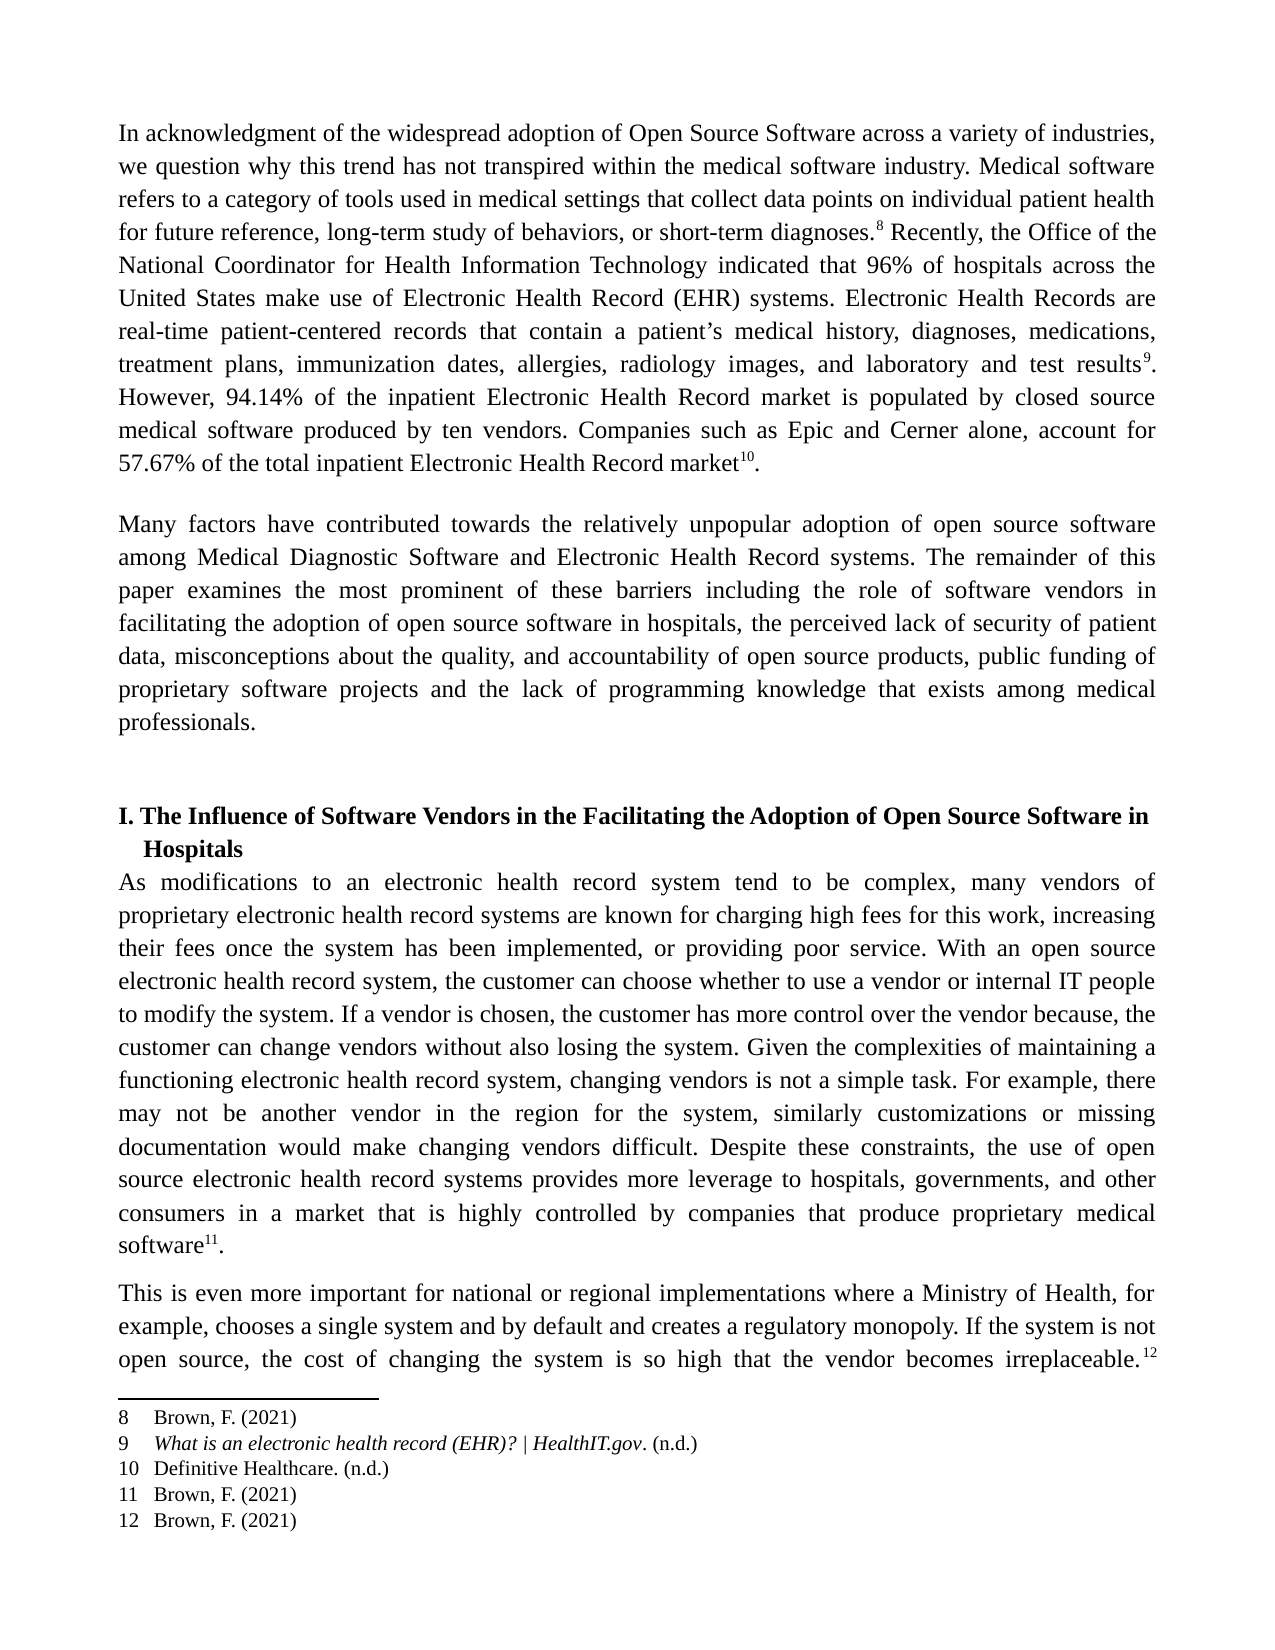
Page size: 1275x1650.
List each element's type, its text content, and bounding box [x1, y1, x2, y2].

text Many factors have contributed towards the relatively unpopular adoption of open source software among Medical Diagnostic Software and Electronic Health Record systems. The remainder of this paper examines the most prominent of these barriers including the role of software vendors in facilitating the adoption of open source software in hospitals, the perceived lack of security of patient data, misconceptions about the quality, and accountability of open source products, public funding of proprietary software projects and the lack of programming knowledge that exists among medical professionals. [118, 509, 1157, 736]
text Brown, F. (2021) [118, 1405, 1157, 1429]
text In acknowledgment of the widespread adoption of Open Source Software across a variety of industries, we question why this trend has not transpired within the medical software industry. Medical software refers to a category of tools used in medical settings that collect data points on individual patient health for future reference, long-term study of behaviors, or short-term diagnoses. Recently, the Office of the National Coordinator for Health Information Technology indicated that 96% of hospitals across the United States make use of Electronic Health Record (EHR) systems. Electronic Health Records are real-time patient-centered records that contain a patient’s medical history, diagnoses, medications, treatment plans, immunization dates, allergies, radiology images, and laboratory and test results. However, 94.14% of the inpatient Electronic Health Record market is populated by closed source medical software produced by ten vendors. Companies such as Epic and Cerner alone, account for 57.67% of the total inpatient Electronic Health Record market. [118, 118, 1157, 477]
text What is an electronic health record (EHR)? | HealthIT.gov. (n.d.) [118, 1431, 1157, 1455]
list Hospitals [118, 834, 1157, 863]
list Brown, F. (2021) [118, 1482, 1157, 1506]
list I. The Influence of Software Vendors in the Facilitating the Adoption of Open Source Software in [118, 801, 1157, 830]
list This is even more important for national or regional implementations where a Ministry of Health, for example, chooses a single system and by default and creates a regulatory monopoly. If the system is not open source, the cost of changing the system is so high that the vendor becomes irreplaceable. Moreover, in many cases the vendors use this position to their financial and political favor and expense of other stakeholders. [118, 1278, 1157, 1373]
list As modifications to an electronic health record system tend to be complex, many vendors of proprietary electronic health record systems are known for charging high fees for this work, increasing their fees once the system has been implemented, or providing poor service. With an open source electronic health record system, the customer can choose whether to use a vendor or internal IT people to modify the system. If a vendor is chosen, the customer has more control over the vendor because, the customer can change vendors without also losing the system. Given the complexities of maintaining a functioning electronic health record system, changing vendors is not a simple task. For example, there may not be another vendor in the region for the system, similarly customizations or missing documentation would make changing vendors difficult. Despite these constraints, the use of open source electronic health record systems provides more leverage to hospitals, governments, and other consumers in a market that is highly controlled by companies that produce proprietary medical software. [118, 867, 1157, 1259]
list Brown, F. (2021) [118, 1508, 1157, 1532]
text Definitive Healthcare. (n.d.) [118, 1456, 1157, 1480]
